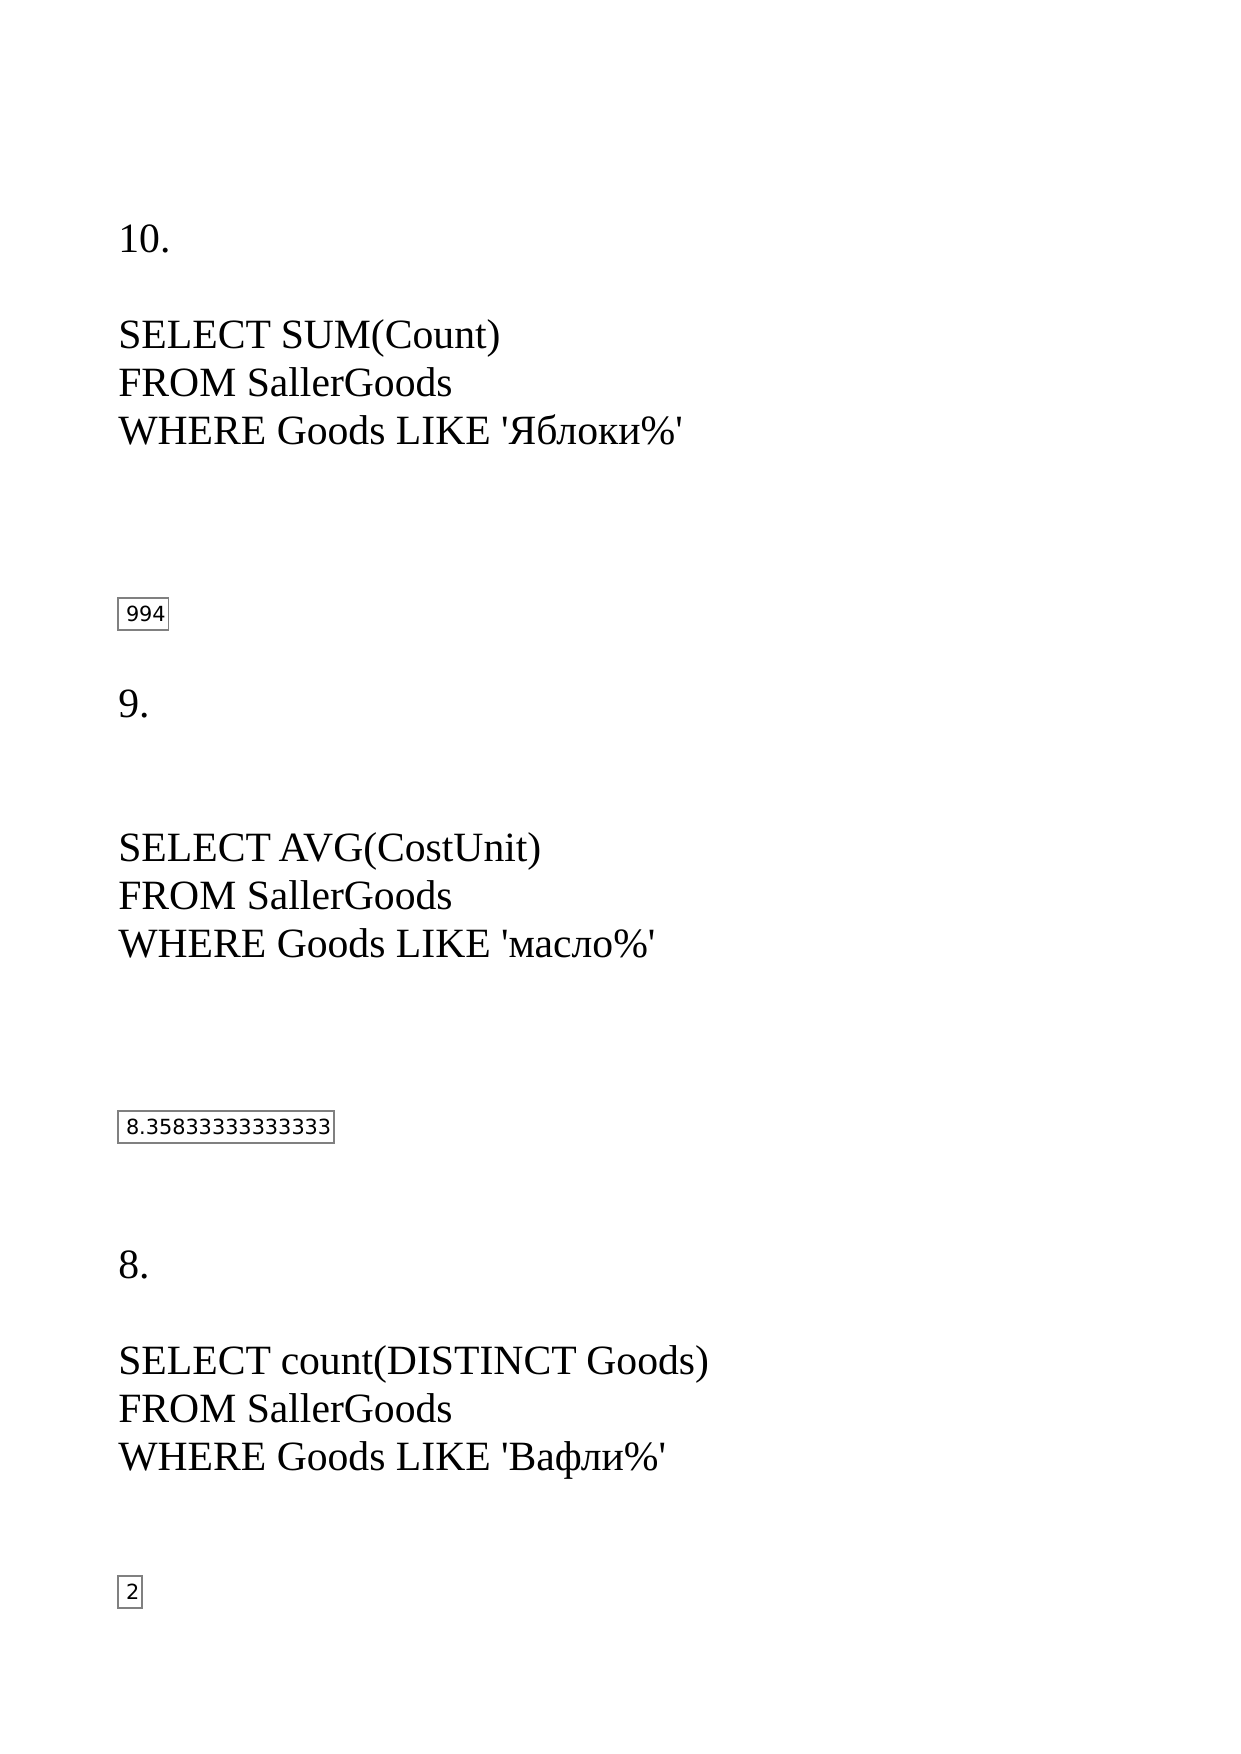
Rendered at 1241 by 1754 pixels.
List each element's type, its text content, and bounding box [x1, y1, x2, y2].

text 9. [118, 679, 1122, 727]
table_header 8.35833333333333 [119, 1112, 333, 1142]
text 8. [118, 1239, 1122, 1287]
text SELECT SUM(Count) [118, 310, 1122, 358]
table_header 2 [119, 1577, 141, 1607]
text SELECT count(DISTINCT Goods) [118, 1335, 1122, 1383]
text 10. [118, 214, 1122, 262]
text FROM SallerGoods [118, 871, 1122, 918]
text WHERE Goods LIKE 'Яблоки%' [118, 406, 1122, 453]
text FROM SallerGoods [118, 1383, 1122, 1431]
text SELECT AVG(CostUnit) [118, 823, 1122, 871]
table_header 994 [119, 599, 168, 629]
text WHERE Goods LIKE 'Вафли%' [118, 1431, 1122, 1479]
text FROM SallerGoods [118, 358, 1122, 406]
text WHERE Goods LIKE 'масло%' [118, 918, 1122, 966]
